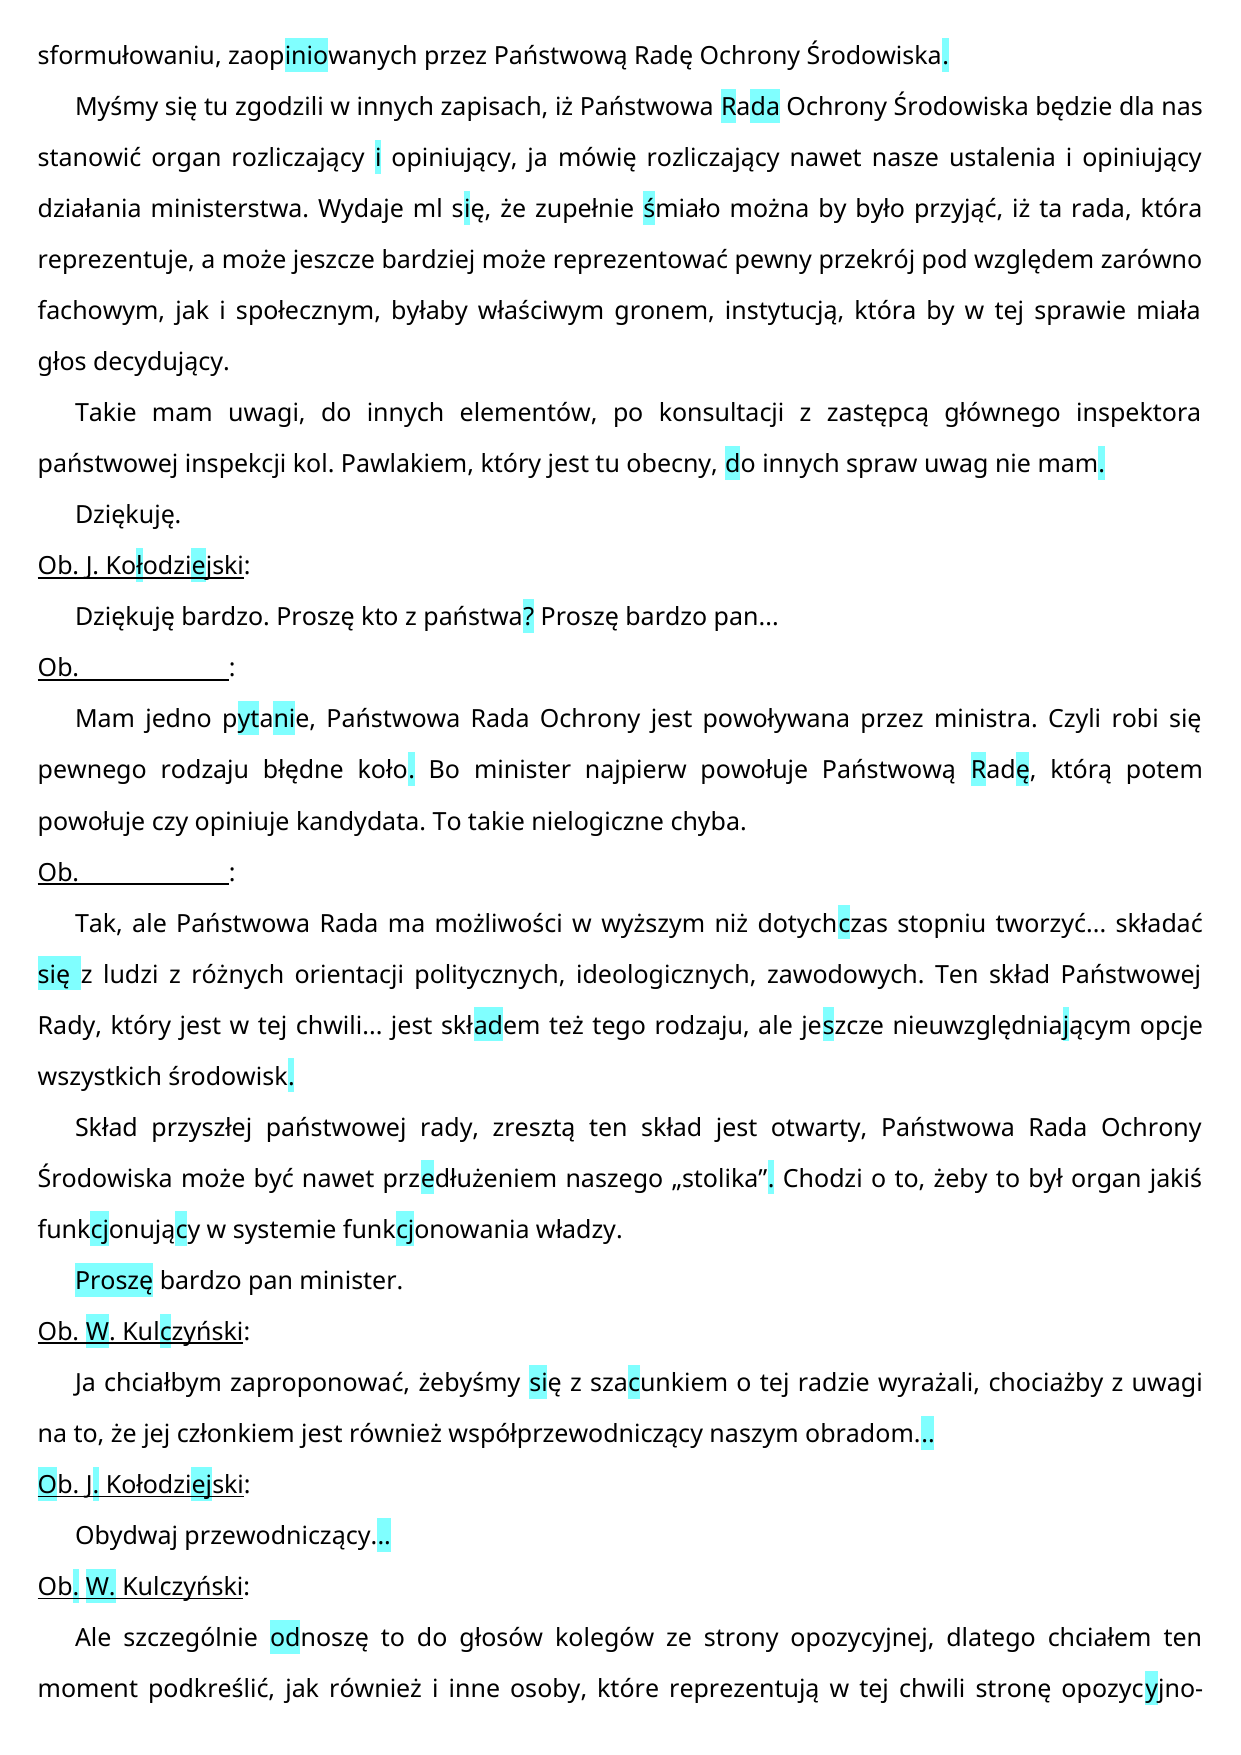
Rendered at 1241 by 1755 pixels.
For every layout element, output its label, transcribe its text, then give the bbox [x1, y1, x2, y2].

text Obydwaj przewodniczący... [37, 1518, 1203, 1552]
text Takie mam uwagi, do innych elementów, po konsultacji z zastępcą głównego inspektora państwowej inspekcji kol. Pawlakiem, który jest tu obecny, do innych spraw uwag nie mam. [37, 395, 1203, 480]
text Tak, ale Państwowa Rada ma możliwości w wyższym niż dotychczas stopniu tworzyć... składać się z ludzi z różnych orientacji politycznych, ideologicznych, zawodowych. Ten skład Państwowej Rady, który jest w tej chwili... jest składem też tego rodzaju, ale jeszcze nieuwzględniającym opcje wszystkich środowisk. [37, 905, 1203, 1092]
text Dziękuję. [37, 497, 1203, 531]
text Ob. : [37, 650, 1203, 684]
text Ob. W. Kulczyński: [37, 1313, 1203, 1348]
text Ob. W. Kulczyński: [37, 1569, 1203, 1603]
text Ale szczególnie odnoszę to do głosów kolegów ze strony opozycyjnej, dlatego chciałem ten moment podkreślić, jak również i inne osoby, które reprezentują w tej chwili stronę opozycyjno- [37, 1620, 1203, 1705]
text Myśmy się tu zgodzili w innych zapisach, iż Państwowa Rada Ochrony Środowiska będzie dla nas stanowić organ rozliczający i opiniujący, ja mówię rozliczający nawet nasze ustalenia i opiniujący działania ministerstwa. Wydaje ml się, że zupełnie śmiało można by było przyjąć, iż ta rada, która reprezentuje, a może jeszcze bardziej może reprezentować pewny przekrój pod względem zarówno fachowym, jak i społecznym, byłaby właściwym gronem, instytucją, która by w tej sprawie miała głos decydujący. [37, 88, 1203, 378]
text Dziękuję bardzo. Proszę kto z państwa? Proszę bardzo pan... [37, 599, 1203, 633]
text Proszę bardzo pan minister. [37, 1262, 1203, 1297]
text Ob. J. Kołodziejski: [37, 1467, 1203, 1501]
text Mam jedno pytanie, Państwowa Rada Ochrony jest powoływana przez ministra. Czyli robi się pewnego rodzaju błędne koło. Bo minister najpierw powołuje Państwową Radę, którą potem powołuje czy opiniuje kandydata. To takie nielogiczne chyba. [37, 701, 1203, 837]
text Ja chciałbym zaproponować, żebyśmy się z szacunkiem o tej radzie wyrażali, chociażby z uwagi na to, że jej członkiem jest również współprzewodniczący naszym obradom... [37, 1364, 1203, 1450]
text Skład przyszłej państwowej rady, zresztą ten skład jest otwarty, Państwowa Rada Ochrony Środowiska może być nawet przedłużeniem naszego „stolika”. Chodzi o to, żeby to był organ jakiś funkcjonujący w systemie funkcjonowania władzy. [37, 1109, 1203, 1246]
text Ob. J. Kołodziejski: [37, 548, 1203, 582]
text Ob. : [37, 854, 1203, 888]
text sformułowaniu, zaopiniowanych przez Państwową Radę Ochrony Środowiska. [37, 37, 1203, 72]
